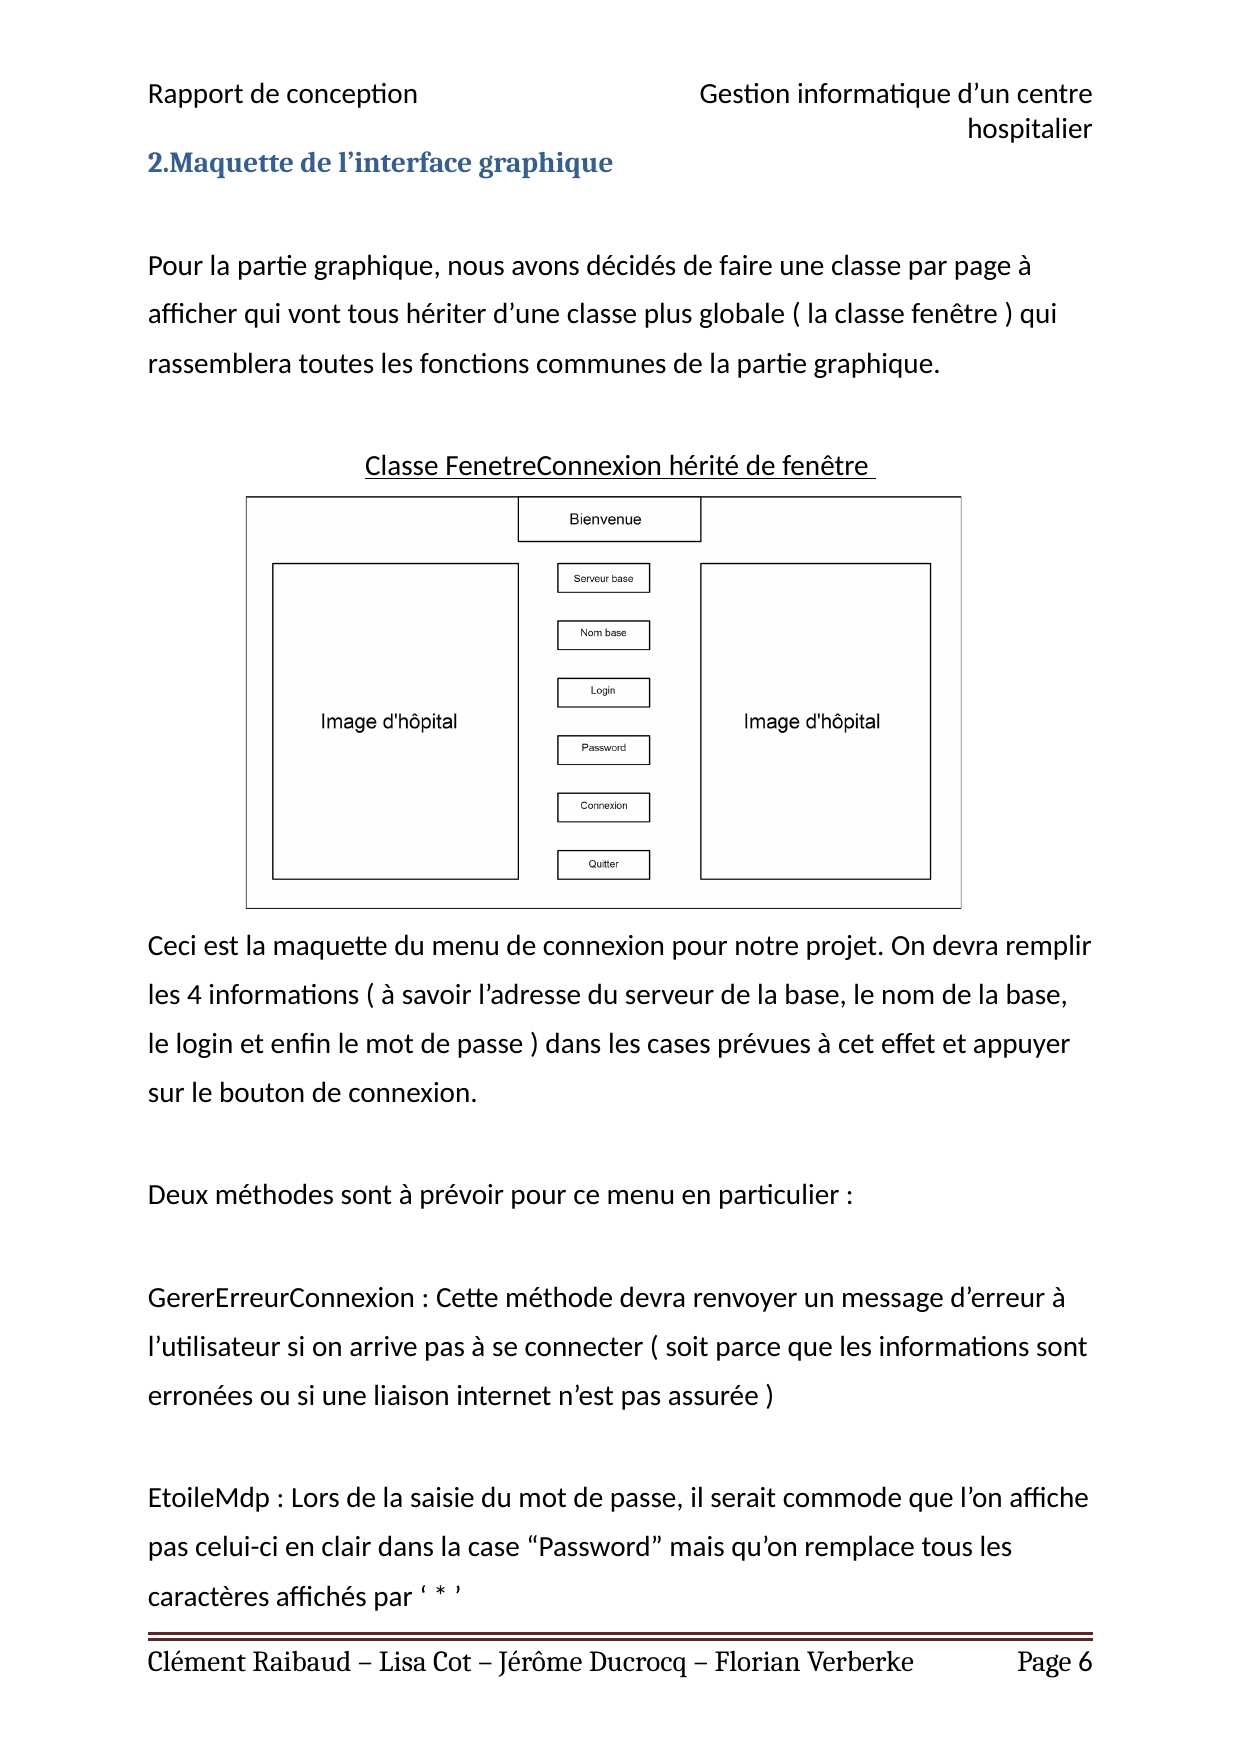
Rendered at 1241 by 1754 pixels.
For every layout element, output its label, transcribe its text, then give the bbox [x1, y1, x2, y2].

text Pour la partie graphique, nous avons décidés de faire une classe par page à afficher qui vont tous hériter d’une classe plus globale ( la classe fenêtre ) qui rassemblera toutes les fonctions communes de la partie graphique. [148, 247, 1093, 380]
text Classe FenetreConnexion hérité de fenêtre [148, 447, 1093, 483]
text Deux méthodes sont à prévoir pour ce menu en particulier : [148, 1176, 1093, 1212]
text EtoileMdp : Lors de la saisie du mot de passe, il serait commode que l’on affiche pas celui-ci en clair dans la case “Password” mais qu’on remplace tous les caractères affichés par ‘ * ’ [148, 1479, 1093, 1613]
text Ceci est la maquette du menu de connexion pour notre projet. On devra remplir les 4 informations ( à savoir l’adresse du serveur de la base, le nom de la base, le login et enfin le mot de passe ) dans les cases prévues à cet effet et appuyer sur le bouton de connexion. [148, 927, 1093, 1109]
text GererErreurConnexion : Cette méthode devra renvoyer un message d’erreur à l’utilisateur si on arrive pas à se connecter ( soit parce que les informations sont erronées ou si une liaison internet n’est pas assurée ) [148, 1279, 1093, 1413]
subtitle Maquette de l’interface graphique [148, 146, 1093, 180]
picture [245, 496, 962, 909]
